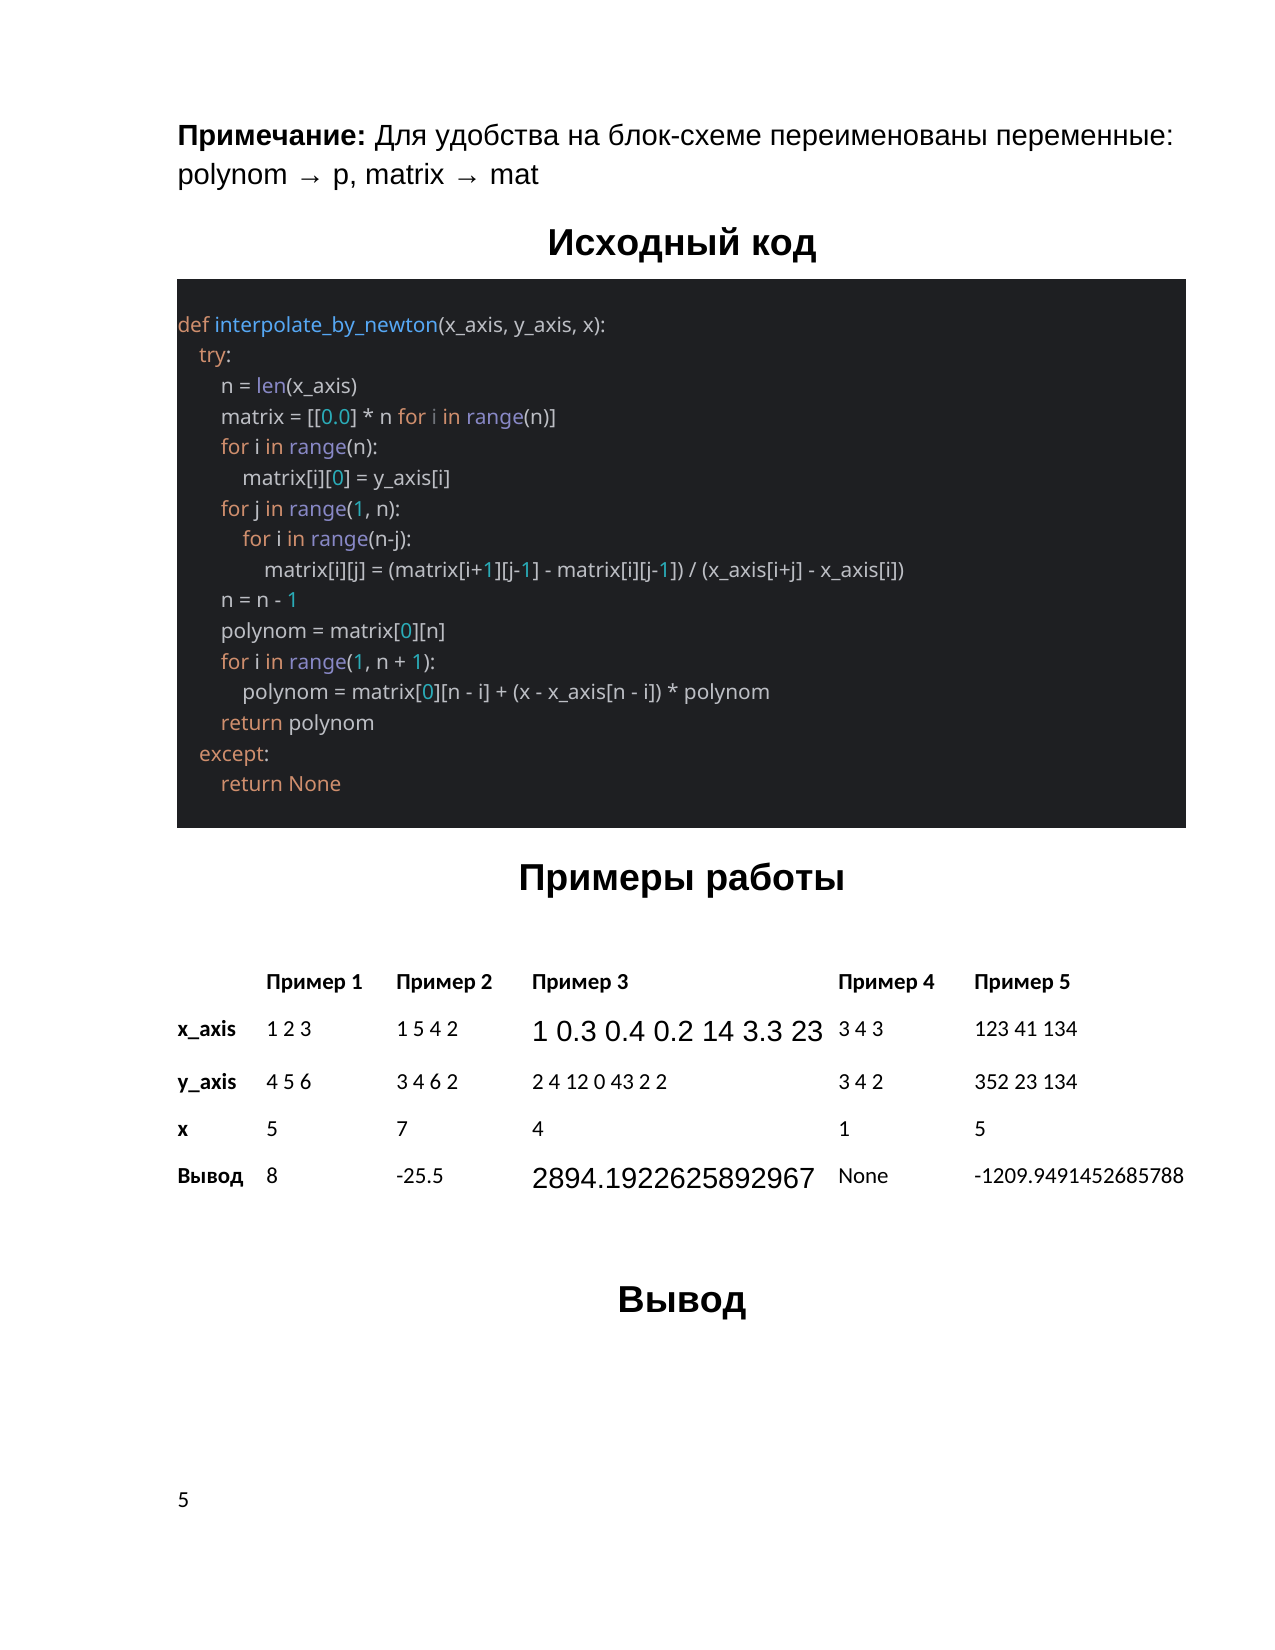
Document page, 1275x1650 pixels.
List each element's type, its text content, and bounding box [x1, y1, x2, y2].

table_cell 4 [532, 1114, 838, 1161]
table_header Пример 5 [974, 967, 1240, 1014]
text def interpolate_by_newton(x_axis, y_axis, x): try: n = len(x_axis) matrix = [[0.0] * n for i in range(n)] for i in range(n): matrix[i][0] = y_axis[i] for j in range(1, n): for i in range(n-j): matrix[i][j] = (matrix[i+1][j-1] - matrix[i][j-1]) / (x_axis[i+j] - x_axis[i]) n = n - 1 polynom = matrix[0][n] for i in range(1, n + 1): polynom = matrix[0][n - i] + (x - x_axis[n - i]) * polynom return polynom except: return None [177, 279, 1186, 828]
table_cell 1 0.3 0.4 0.2 14 3.3 23 [532, 1014, 838, 1067]
table_cell 352 23 134 [974, 1067, 1240, 1114]
table_cell 1 5 4 2 [396, 1014, 532, 1067]
table_header Пример 4 [838, 967, 974, 1014]
table_cell 4 5 6 [266, 1067, 396, 1114]
table_header Пример 3 [532, 967, 838, 1014]
table_cell y_axis [177, 1067, 266, 1114]
table_cell 2 4 12 0 43 2 2 [532, 1067, 838, 1114]
table_cell -25.5 [396, 1161, 532, 1214]
table_cell 3 4 6 2 [396, 1067, 532, 1114]
table_cell 5 [266, 1114, 396, 1161]
table_cell 3 4 2 [838, 1067, 974, 1114]
table_cell 1 2 3 [266, 1014, 396, 1067]
table_cell 2894.1922625892967 [532, 1161, 838, 1214]
table_cell None [838, 1161, 974, 1214]
subtitle Вывод [177, 1277, 1186, 1321]
table_header [177, 967, 266, 1014]
text Примечание: Для удобства на блок-схеме переименованы переменные: polynom → p, matrix → mat [177, 118, 1186, 190]
table_cell 123 41 134 [974, 1014, 1240, 1067]
table_header Пример 1 [266, 967, 396, 1014]
table_cell -1209.9491452685788 [974, 1161, 1240, 1214]
table_cell 1 [838, 1114, 974, 1161]
table_cell x [177, 1114, 266, 1161]
table_cell Вывод [177, 1161, 266, 1214]
table_cell 3 4 3 [838, 1014, 974, 1067]
subtitle Примеры работы [177, 855, 1186, 898]
table_cell 5 [974, 1114, 1240, 1161]
subtitle Исходный код [177, 220, 1186, 263]
table_header Пример 2 [396, 967, 532, 1014]
table_cell x_axis [177, 1014, 266, 1067]
table_cell 8 [266, 1161, 396, 1214]
table_cell 7 [396, 1114, 532, 1161]
